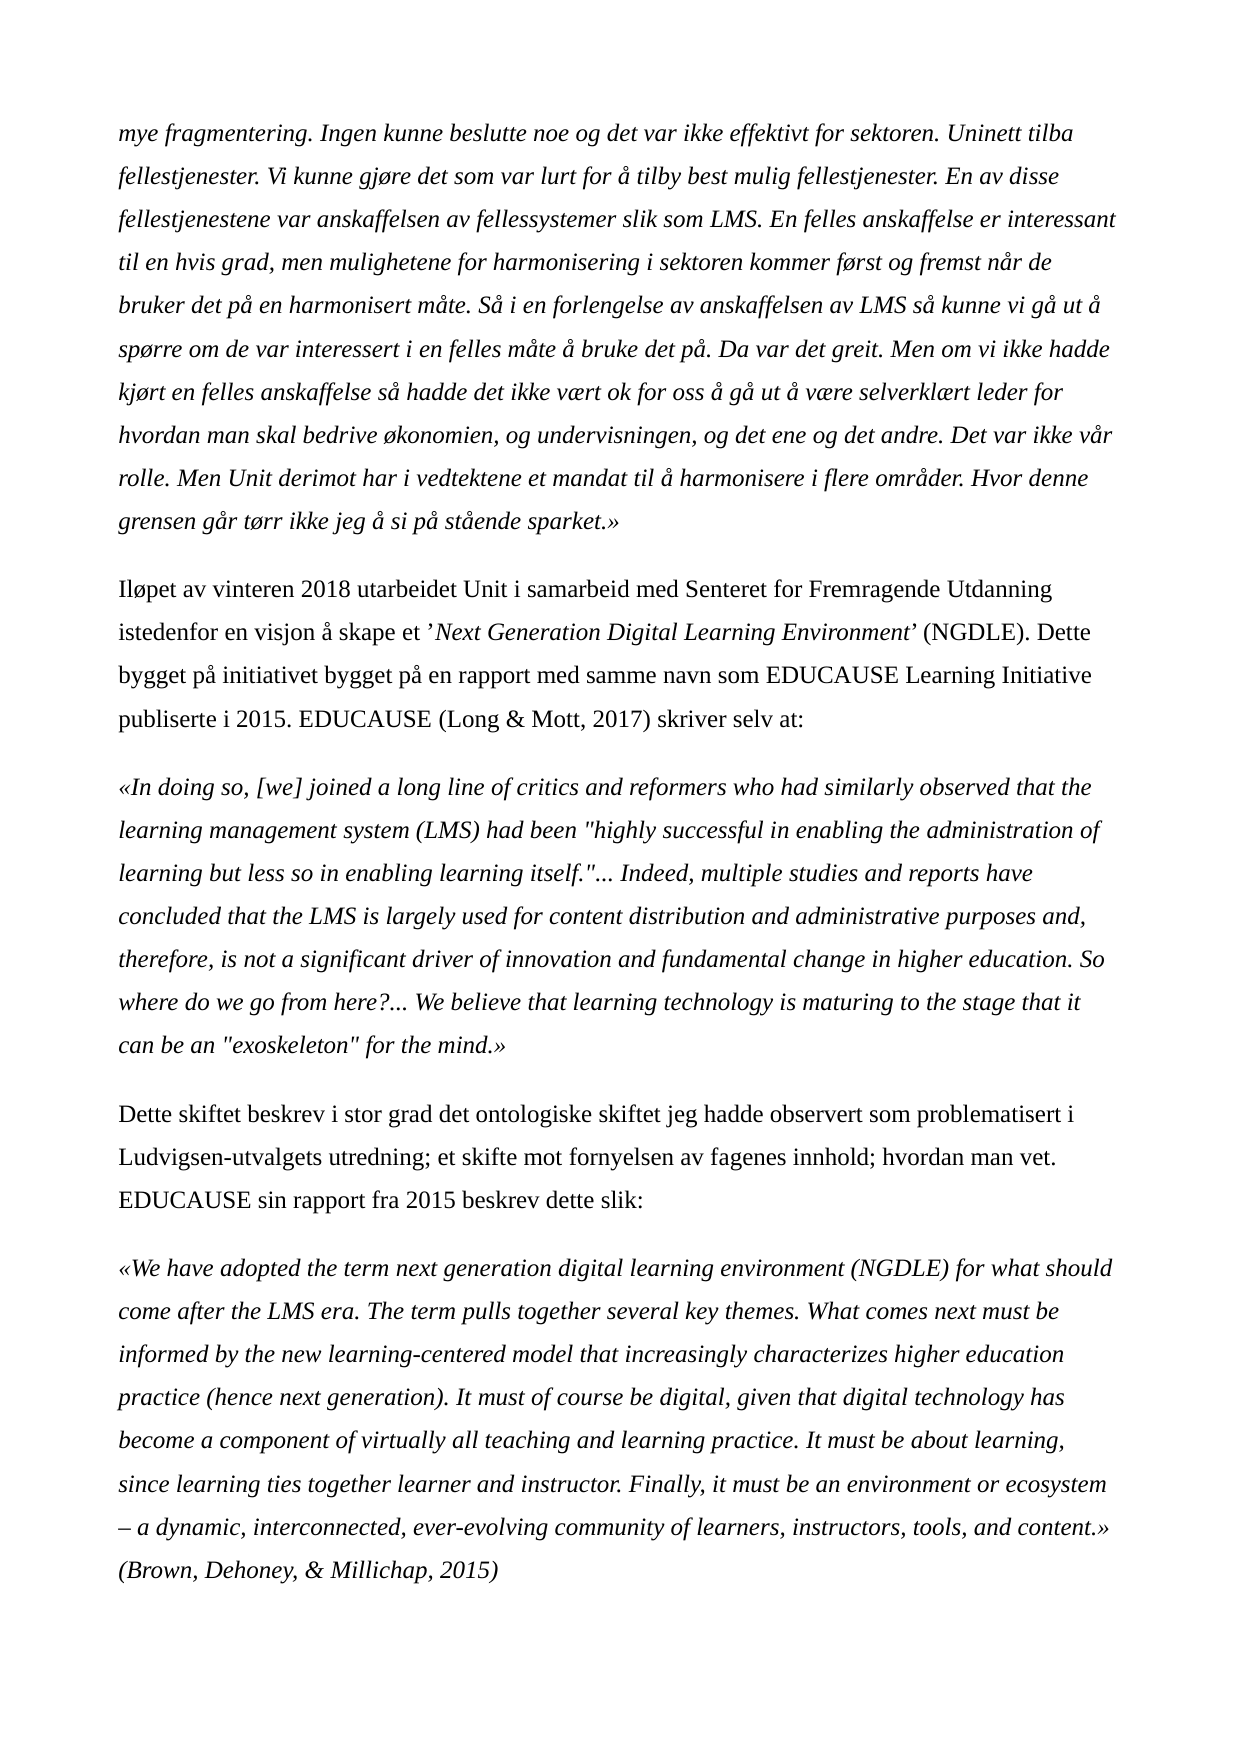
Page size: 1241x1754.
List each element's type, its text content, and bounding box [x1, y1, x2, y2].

text Dette skiftet beskrev i stor grad det ontologiske skiftet jeg hadde observert som problematisert i Ludvigsen-utvalgets utredning; et skifte mot fornyelsen av fagenes innhold; hvordan man vet. EDUCAUSE sin rapport fra 2015 beskrev dette slik: [118, 1099, 1122, 1214]
text Iløpet av vinteren 2018 utarbeidet Unit i samarbeid med Senteret for Fremragende Utdanning istedenfor en visjon å skape et ’Next Generation Digital Learning Environment’ (NGDLE). Dette bygget på initiativet bygget på en rapport med samme navn som EDUCAUSE Learning Initiative publiserte i 2015. EDUCAUSE (Long & Mott, 2017) skriver selv at: [118, 574, 1122, 732]
text «In doing so, [we] joined a long line of critics and reformers who had similarly observed that the learning management system (LMS) had been "highly successful in enabling the administration of learning but less so in enabling learning itself."... Indeed, multiple studies and reports have concluded that the LMS is largely used for content distribution and administrative purposes and, therefore, is not a significant driver of innovation and fundamental change in higher education. So where do we go from here?... We believe that learning technology is maturing to the stage that it can be an "exoskeleton" for the mind.» [118, 772, 1122, 1059]
text «We have adopted the term next generation digital learning environment (NGDLE) for what should come after the LMS era. The term pulls together several key themes. What comes next must be informed by the new learning-centered model that increasingly characterizes higher education practice (hence next generation). It must of course be digital, given that digital technology has become a component of virtually all teaching and learning practice. It must be about learning, since learning ties together learner and instructor. Finally, it must be an environment or ecosystem – a dynamic, interconnected, ever-evolving community of learners, instructors, tools, and content.» (Brown, Dehoney, & Millichap, 2015) [118, 1253, 1122, 1584]
text mye fragmentering. Ingen kunne beslutte noe og det var ikke effektivt for sektoren. Uninett tilba fellestjenester. Vi kunne gjøre det som var lurt for å tilby best mulig fellestjenester. En av disse fellestjenestene var anskaffelsen av fellessystemer slik som LMS. En felles anskaffelse er interessant til en hvis grad, men mulighetene for harmonisering i sektoren kommer først og fremst når de bruker det på en harmonisert måte. Så i en forlengelse av anskaffelsen av LMS så kunne vi gå ut å spørre om de var interessert i en felles måte å bruke det på. Da var det greit. Men om vi ikke hadde kjørt en felles anskaffelse så hadde det ikke vært ok for oss å gå ut å være selverklært leder for hvordan man skal bedrive økonomien, og undervisningen, og det ene og det andre. Det var ikke vår rolle. Men Unit derimot har i vedtektene et mandat til å harmonisere i flere områder. Hvor denne grensen går tørr ikke jeg å si på stående sparket.» [118, 118, 1122, 535]
